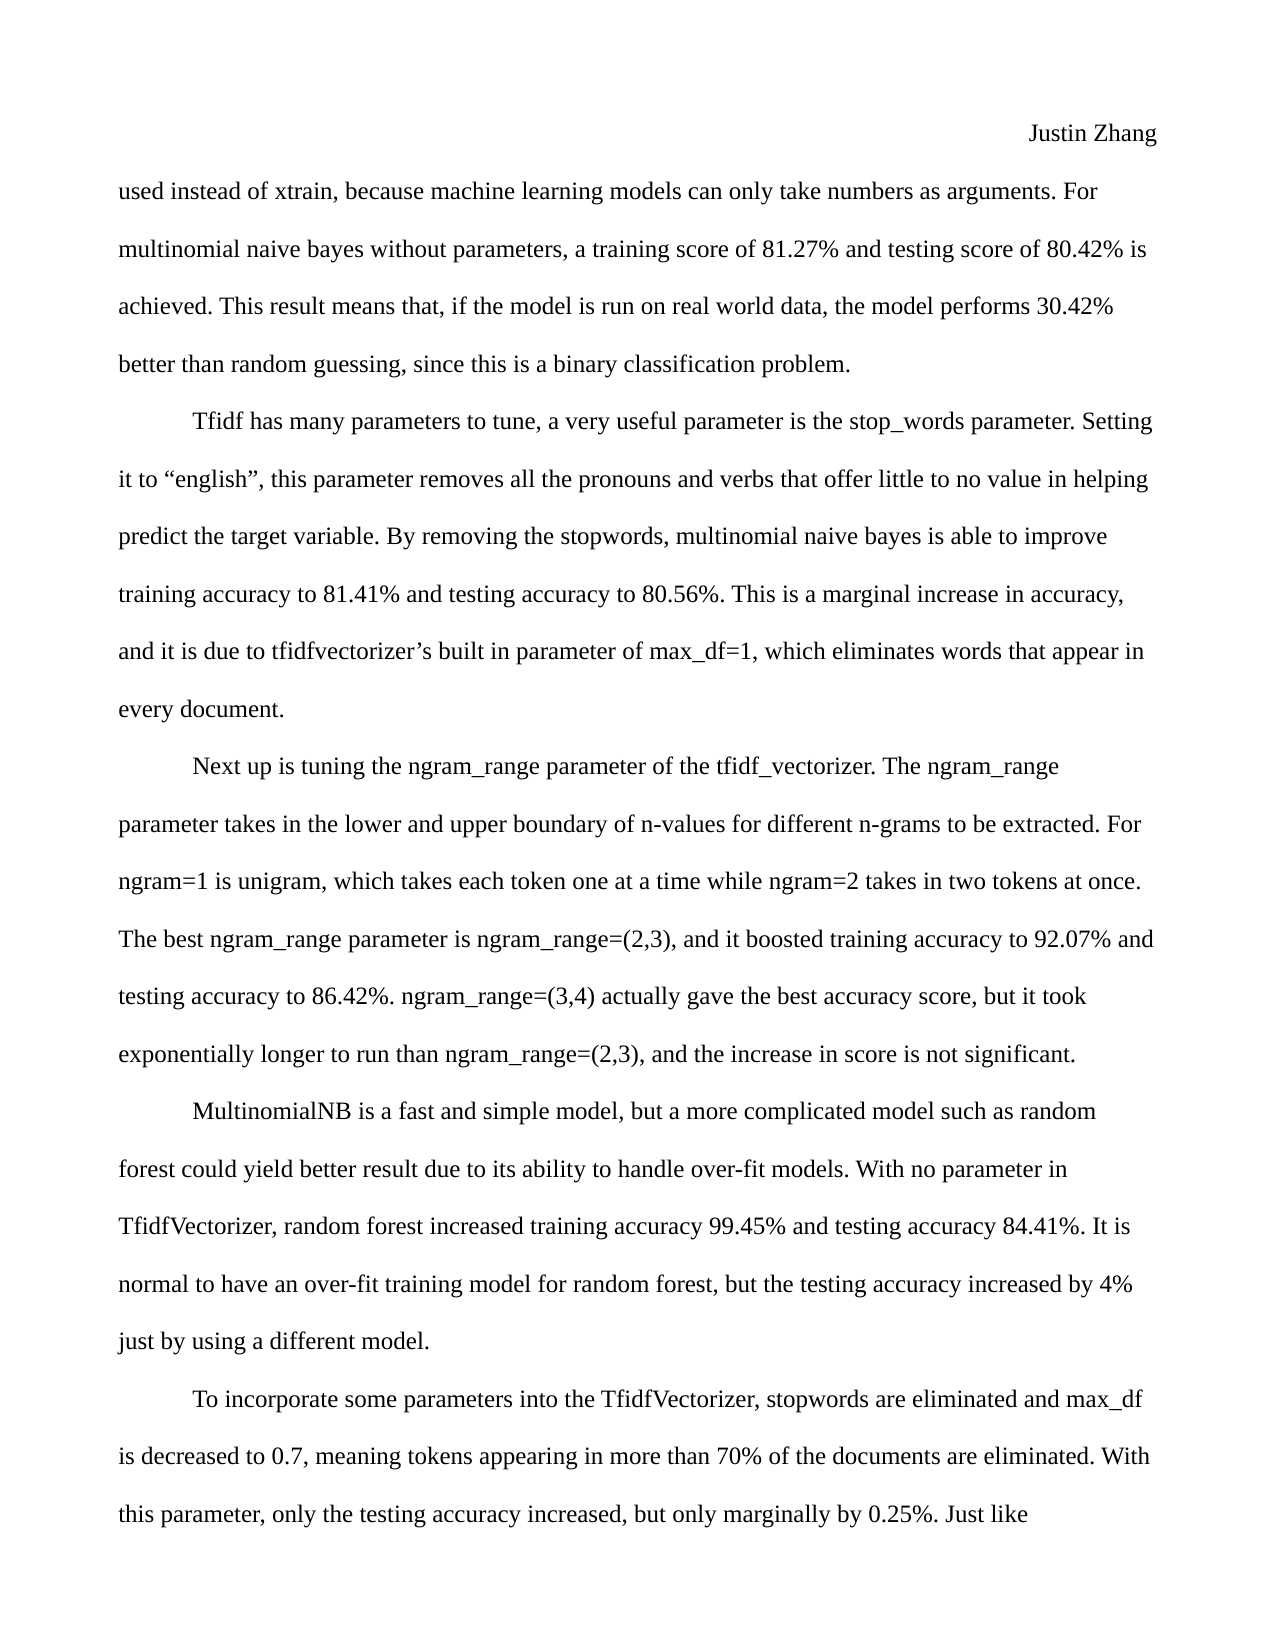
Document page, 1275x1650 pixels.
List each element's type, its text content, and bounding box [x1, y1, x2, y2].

text To incorporate some parameters into the TfidfVectorizer, stopwords are eliminated and max_df is decreased to 0.7, meaning tokens appearing in more than 70% of the documents are eliminated. With this parameter, only the testing accuracy increased, but only marginally by 0.25%. Just like [118, 1384, 1157, 1528]
text used instead of xtrain, because machine learning models can only take numbers as arguments. For multinomial naive bayes without parameters, a training score of 81.27% and testing score of 80.42% is achieved. This result means that, if the model is run on real world data, the model performs 30.42% better than random guessing, since this is a binary classification problem. [118, 176, 1157, 378]
text MultinomialNB is a fast and simple model, but a more complicated model such as random forest could yield better result due to its ability to handle over-fit models. With no parameter in TfidfVectorizer, random forest increased training accuracy 99.45% and testing accuracy 84.41%. It is normal to have an over-fit training model for random forest, but the testing accuracy increased by 4% just by using a different model. [118, 1096, 1157, 1355]
text Tfidf has many parameters to tune, a very useful parameter is the stop_words parameter. Setting it to “english”, this parameter removes all the pronouns and verbs that offer little to no value in helping predict the target variable. By removing the stopwords, multinomial naive bayes is able to improve training accuracy to 81.41% and testing accuracy to 80.56%. This is a marginal increase in accuracy, and it is due to tfidfvectorizer’s built in parameter of max_df=1, which eliminates words that appear in every document. [118, 406, 1157, 723]
text Next up is tuning the ngram_range parameter of the tfidf_vectorizer. The ngram_range parameter takes in the lower and upper boundary of n-values for different n-grams to be extracted. For ngram=1 is unigram, which takes each token one at a time while ngram=2 takes in two tokens at once. The best ngram_range parameter is ngram_range=(2,3), and it boosted training accuracy to 92.07% and testing accuracy to 86.42%. ngram_range=(3,4) actually gave the best accuracy score, but it took exponentially longer to run than ngram_range=(2,3), and the increase in score is not significant. [118, 751, 1157, 1068]
